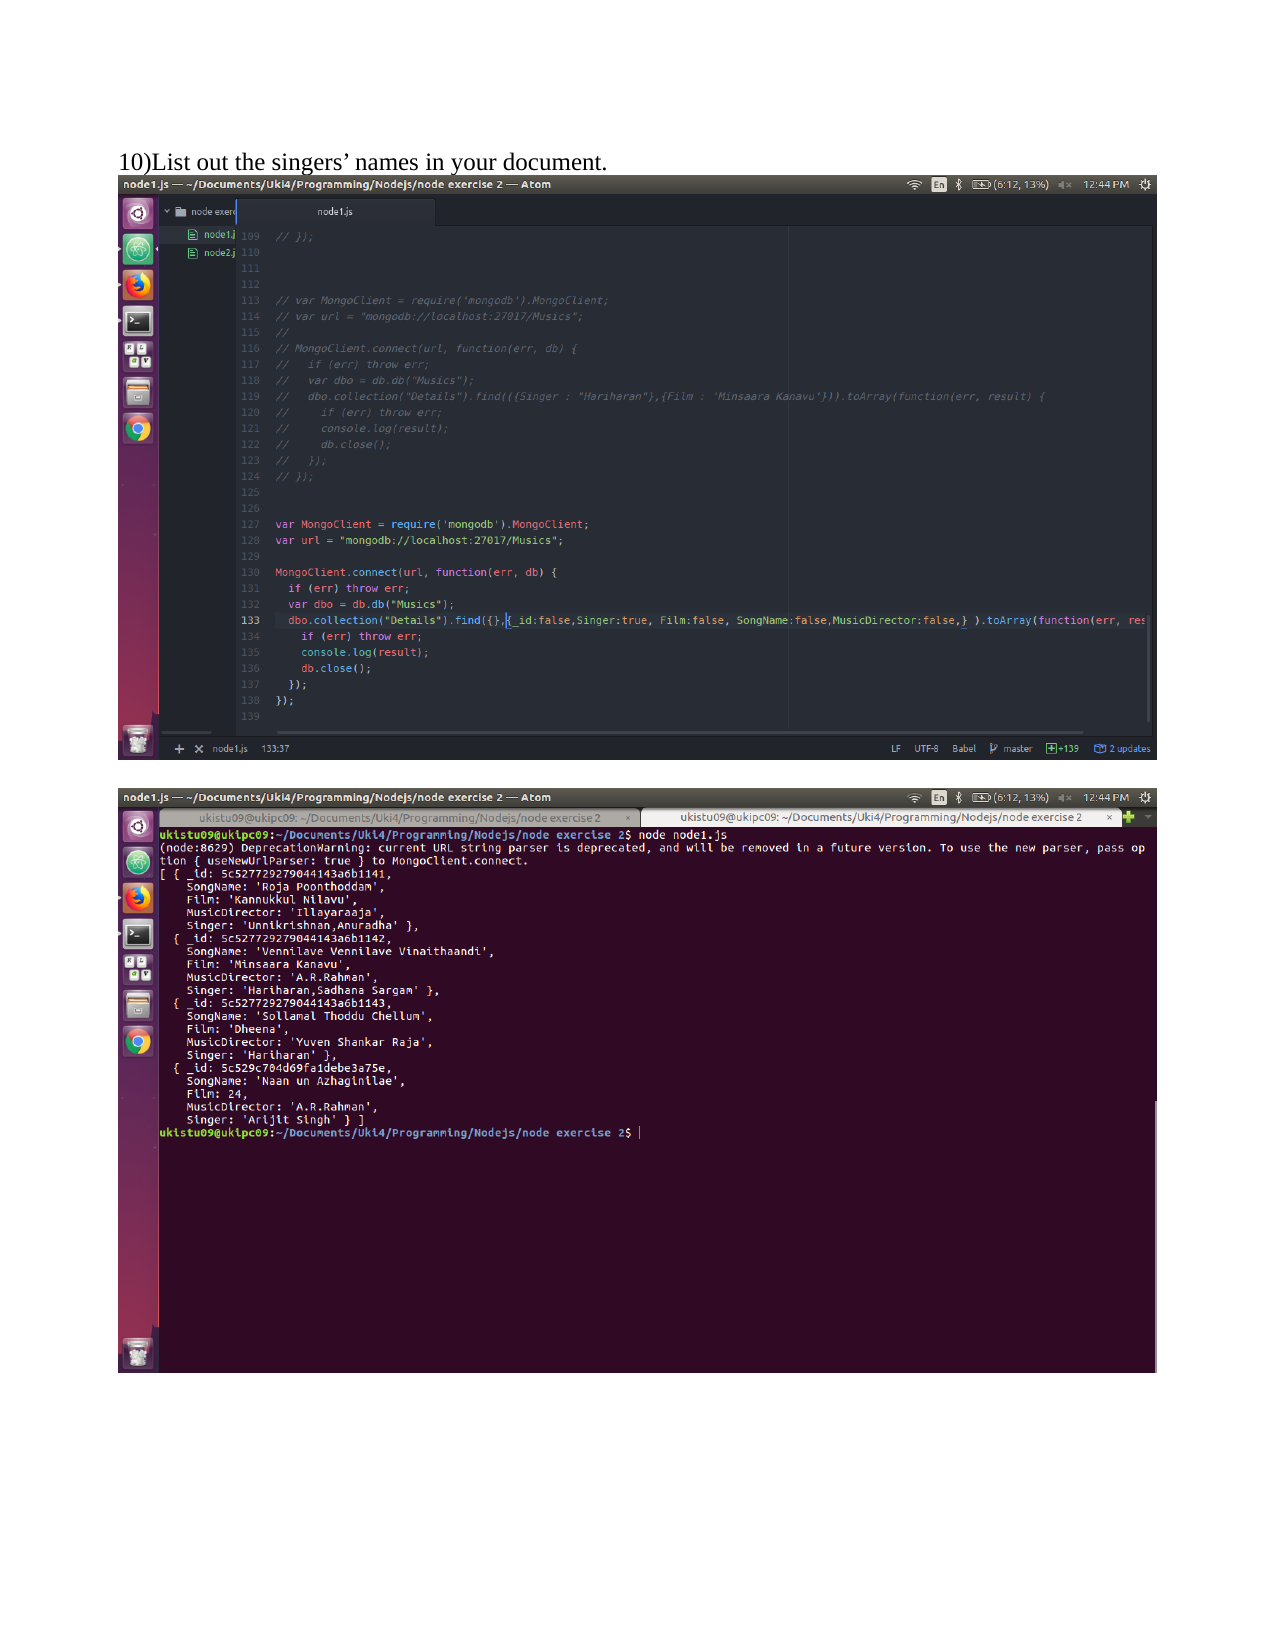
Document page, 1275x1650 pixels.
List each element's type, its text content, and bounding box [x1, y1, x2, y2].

picture [118, 788, 1157, 1373]
text 10)List out the singers’ names in your document. [118, 147, 1157, 175]
picture [118, 175, 1157, 760]
